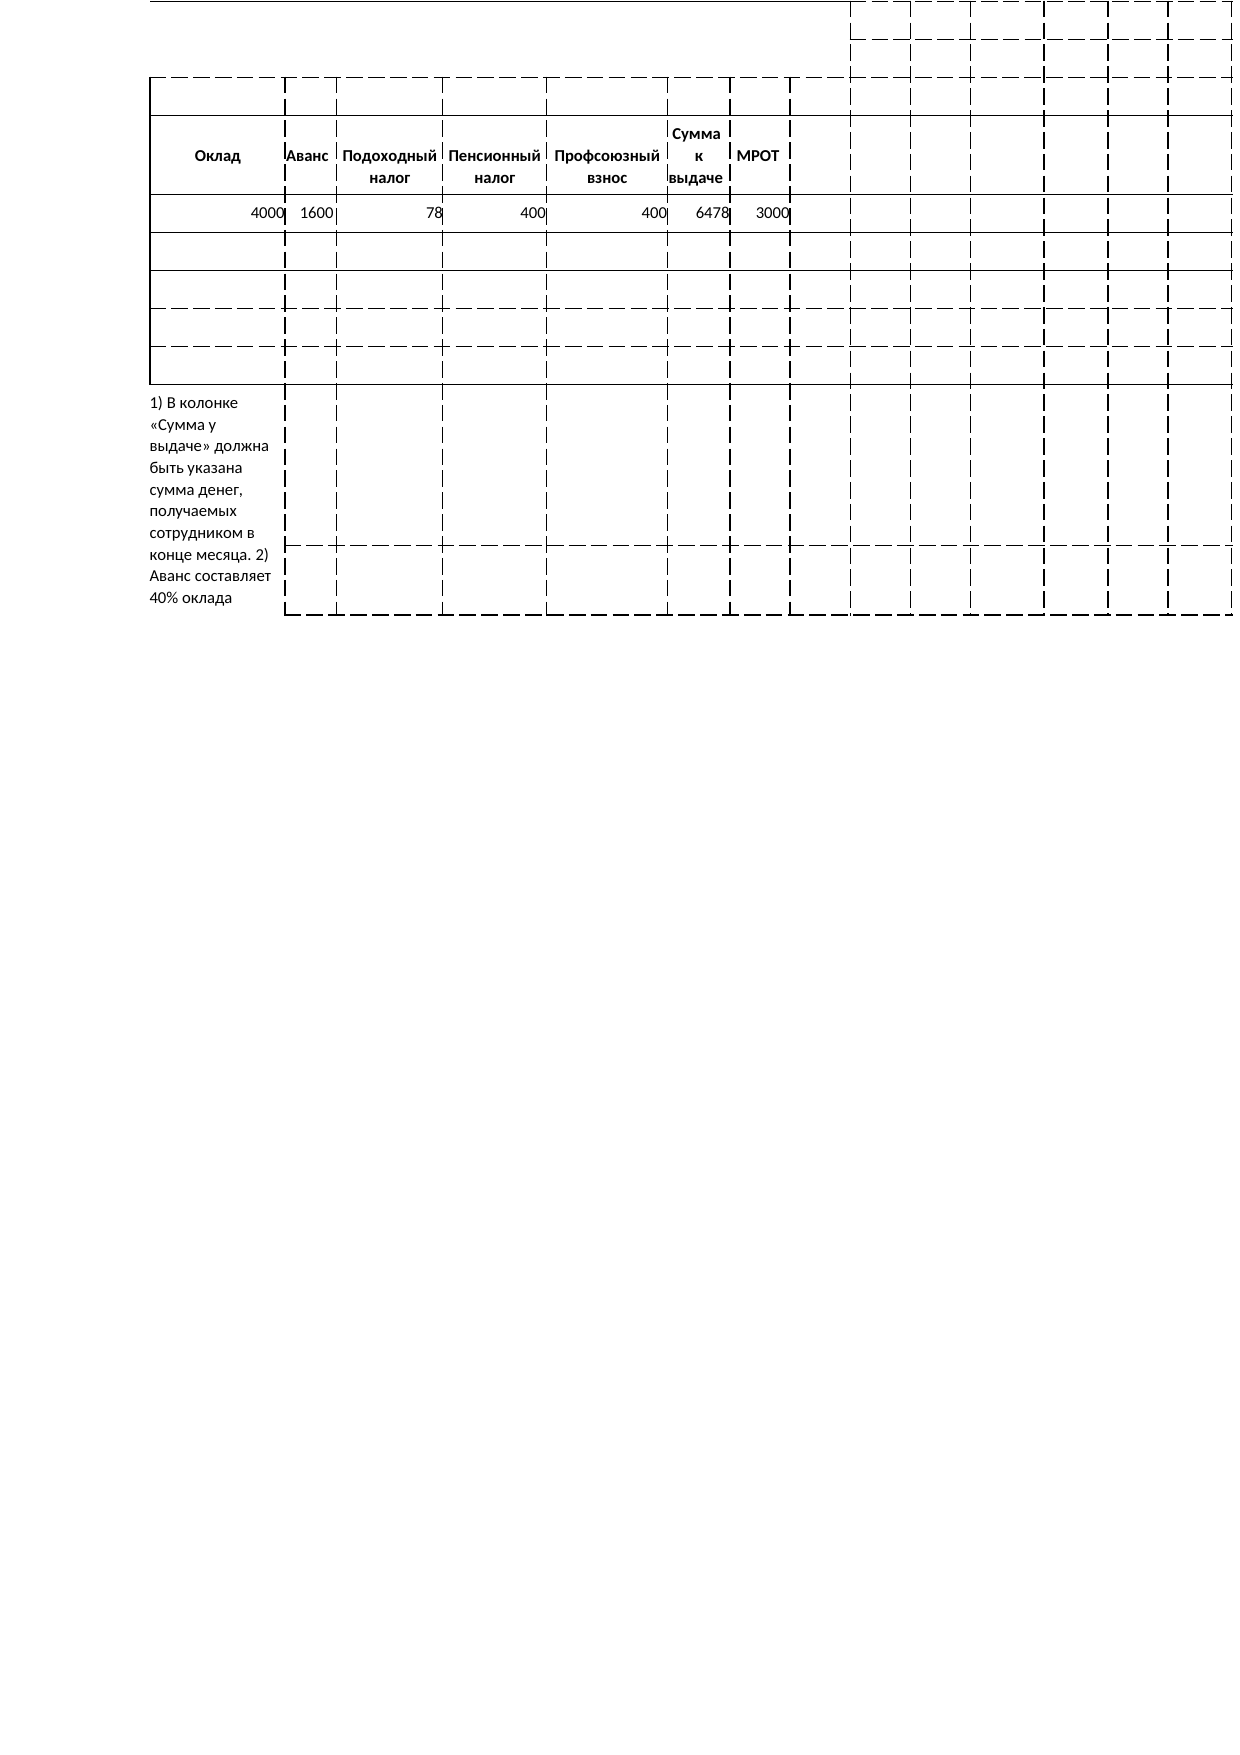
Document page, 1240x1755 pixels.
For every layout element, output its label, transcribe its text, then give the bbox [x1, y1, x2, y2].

table_cell [970, 271, 1044, 307]
table_cell [1168, 545, 1232, 614]
table_cell [790, 385, 850, 545]
table_cell [1044, 77, 1108, 115]
table_cell [850, 385, 910, 545]
table_cell [850, 1, 910, 39]
table_cell [336, 346, 443, 383]
table_cell [151, 346, 285, 383]
table_cell [1044, 545, 1108, 614]
table_cell [850, 308, 910, 346]
table_cell [970, 39, 1044, 77]
table_cell [151, 308, 285, 346]
table_cell [546, 271, 668, 307]
table_cell 3000 [730, 195, 790, 231]
table_cell [1168, 308, 1232, 346]
table_cell Подоходный налог [336, 116, 443, 193]
table_cell [668, 346, 730, 383]
table_cell [443, 346, 546, 383]
table_cell [1044, 271, 1108, 307]
table_cell [790, 308, 850, 346]
table_cell [1108, 385, 1168, 545]
table_cell [668, 545, 730, 614]
table_cell [1168, 233, 1232, 269]
table_cell [1044, 233, 1108, 269]
table_cell 78 [336, 195, 443, 231]
table_cell [850, 545, 910, 614]
table_cell [910, 271, 970, 307]
table_cell [730, 346, 790, 383]
table_cell [668, 77, 730, 115]
table_cell [285, 385, 336, 545]
table_cell [1044, 308, 1108, 346]
table_cell [850, 271, 910, 307]
table_cell [1108, 116, 1168, 193]
table_cell Профсоюзный взнос [546, 116, 668, 193]
table_cell [1168, 385, 1232, 545]
table_cell [910, 346, 970, 383]
table_cell [1108, 39, 1168, 77]
table_cell 4000 [151, 195, 285, 231]
table_cell Аванс [285, 116, 336, 193]
table_cell 1) В колонке «Сумма у выдаче» должна быть указана сумма денег, получаемых сотрудником в конце месяца. 2) Аванс составляет 40% оклада [150, 385, 285, 614]
table_cell [336, 271, 443, 307]
table_cell [730, 233, 790, 269]
table_cell [443, 271, 546, 307]
table_cell [1168, 346, 1232, 383]
table_cell [910, 1, 970, 39]
table_cell [1168, 1, 1232, 39]
table_cell [1044, 39, 1108, 77]
table_cell [285, 77, 336, 115]
table_cell [850, 233, 910, 269]
table_cell [730, 77, 790, 115]
table_cell 400 [443, 195, 546, 231]
table_cell 1600 [285, 195, 336, 231]
table_cell [1168, 77, 1232, 115]
table_cell [1108, 195, 1168, 231]
table_cell [850, 77, 910, 115]
table_cell [1044, 346, 1108, 383]
table_cell [1108, 233, 1168, 269]
table_cell [1168, 39, 1232, 77]
table_cell [443, 233, 546, 269]
table_cell [546, 545, 668, 614]
table_cell 6478 [668, 195, 730, 231]
table_cell [970, 385, 1044, 545]
table_cell [970, 308, 1044, 346]
table_cell [910, 545, 970, 614]
table_cell [1044, 195, 1108, 231]
table_cell [850, 116, 910, 193]
table_cell [790, 545, 850, 614]
table_cell [970, 116, 1044, 193]
table_cell [1108, 271, 1168, 307]
table_cell [443, 385, 546, 545]
table_cell [1044, 1, 1108, 39]
table_cell [970, 233, 1044, 269]
table_cell [730, 385, 790, 545]
table_cell [151, 271, 285, 307]
table_cell [730, 271, 790, 307]
table_cell [546, 233, 668, 269]
table_cell [336, 308, 443, 346]
table_cell [910, 39, 970, 77]
table_cell [790, 346, 850, 383]
table_cell [668, 271, 730, 307]
table_cell [970, 77, 1044, 115]
table_cell [1168, 195, 1232, 231]
table_cell [910, 308, 970, 346]
table_cell [970, 346, 1044, 383]
table_cell [970, 545, 1044, 614]
table_cell [336, 77, 443, 115]
table_cell [151, 233, 285, 269]
table_cell Сумма к выдаче [668, 116, 730, 193]
table_cell [151, 77, 285, 115]
table_cell Оклад [151, 116, 285, 193]
table_cell [1044, 385, 1108, 545]
table_cell [668, 308, 730, 346]
table_cell [150, 2, 850, 77]
table_cell [910, 385, 970, 545]
table_cell [1108, 308, 1168, 346]
table_cell 400 [546, 195, 668, 231]
table_cell [790, 271, 850, 307]
table_cell [546, 346, 668, 383]
table_cell [285, 308, 336, 346]
table_cell [850, 195, 910, 231]
table_cell [285, 545, 336, 614]
table_cell [790, 116, 850, 193]
table_cell [910, 233, 970, 269]
table_cell [730, 545, 790, 614]
table_cell [668, 385, 730, 545]
table_cell [1108, 346, 1168, 383]
table_cell [443, 308, 546, 346]
table_cell Пенсионный налог [443, 116, 546, 193]
table_cell [668, 233, 730, 269]
table_cell [546, 77, 668, 115]
table_cell [970, 1, 1044, 39]
table_cell [1108, 545, 1168, 614]
table_cell [1108, 77, 1168, 115]
table_cell [1108, 1, 1168, 39]
table_cell [546, 385, 668, 545]
table_cell [910, 77, 970, 115]
table_cell [336, 385, 443, 545]
table_cell [790, 233, 850, 269]
table_cell [546, 308, 668, 346]
table_cell [970, 195, 1044, 231]
table_cell [443, 77, 546, 115]
table_cell [790, 77, 850, 115]
table_cell [910, 195, 970, 231]
table_cell [336, 545, 443, 614]
table_cell [850, 346, 910, 383]
table_cell [285, 233, 336, 269]
table_cell [730, 308, 790, 346]
table_cell [910, 116, 970, 193]
table_cell [285, 271, 336, 307]
table_cell МРОТ [730, 116, 790, 193]
table_cell [1168, 271, 1232, 307]
table_cell [443, 545, 546, 614]
table_cell [336, 233, 443, 269]
table_cell [1044, 116, 1108, 193]
table_cell [790, 195, 850, 231]
table_cell [850, 39, 910, 77]
table_cell [285, 346, 336, 383]
table_cell [1168, 116, 1232, 193]
